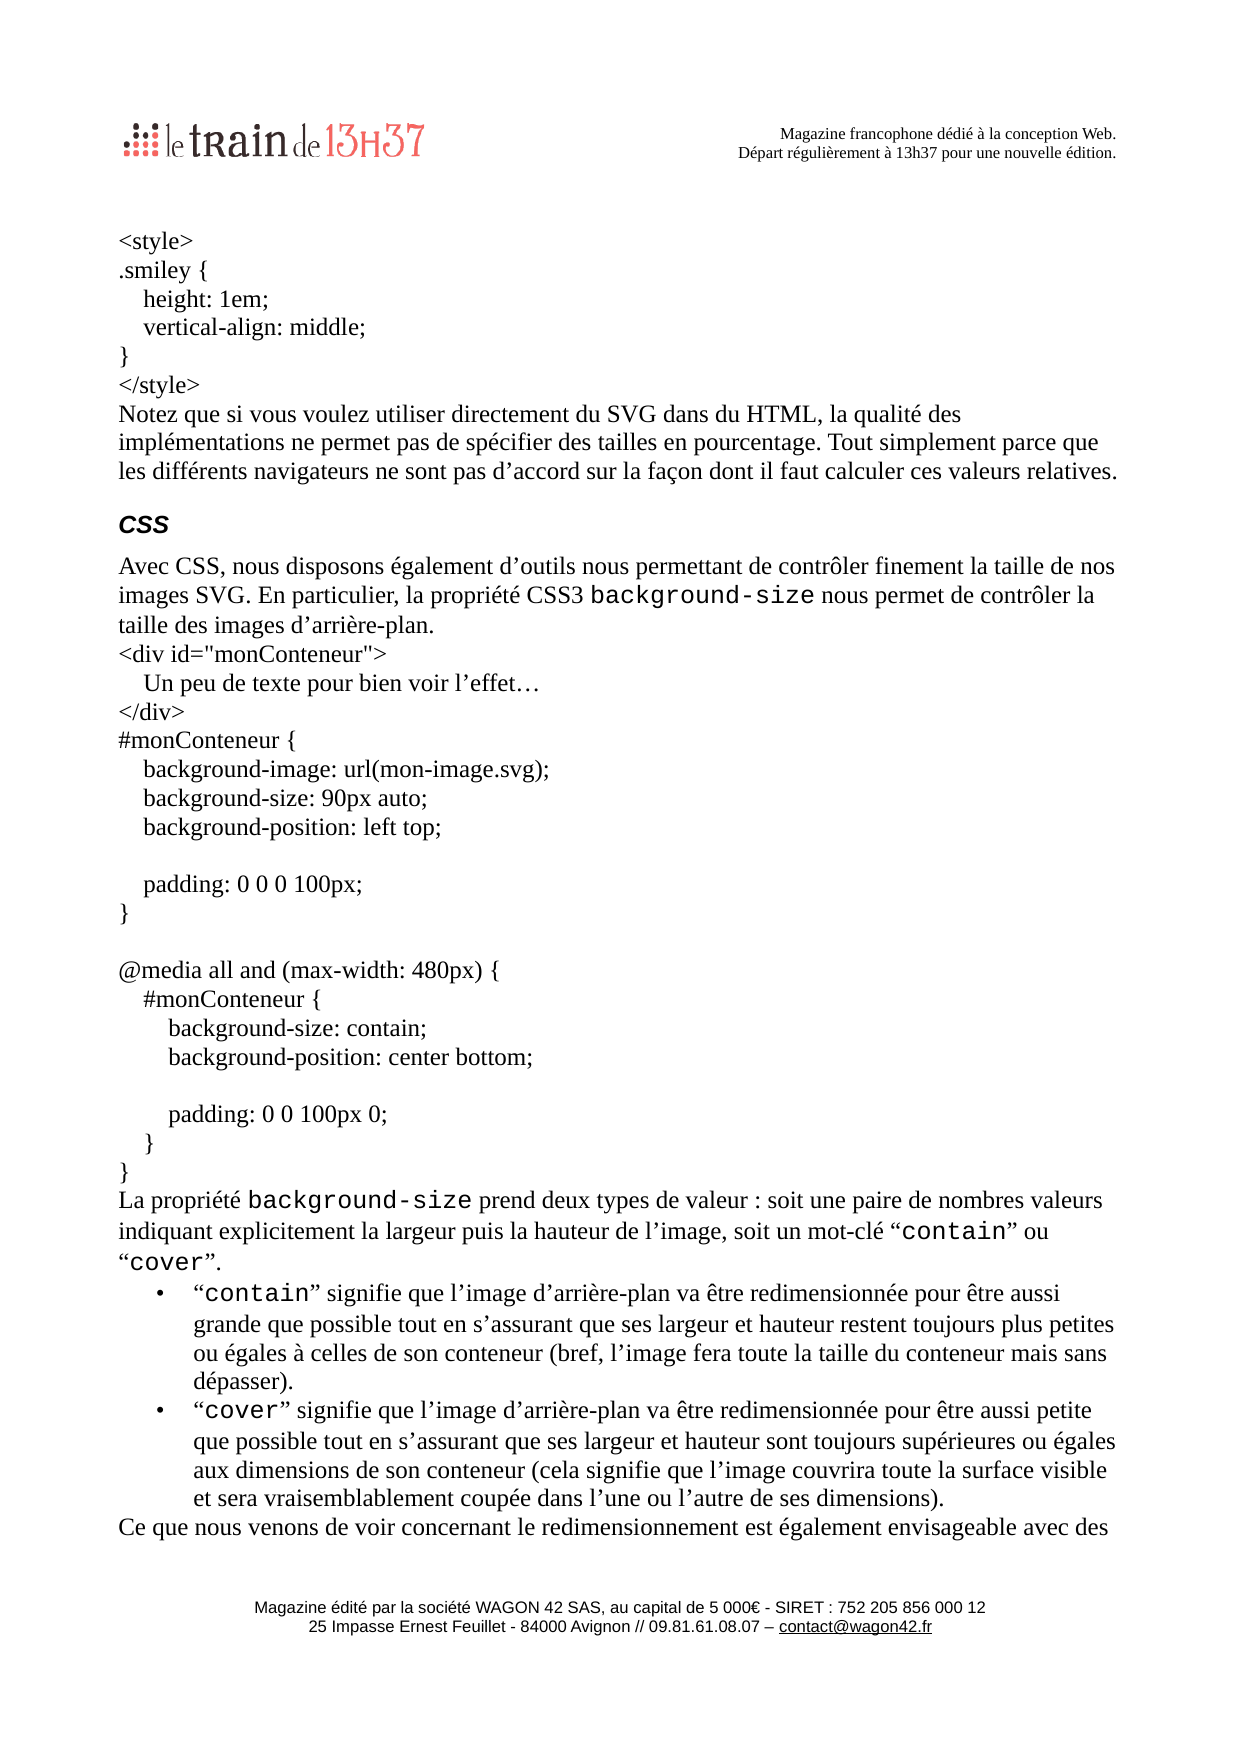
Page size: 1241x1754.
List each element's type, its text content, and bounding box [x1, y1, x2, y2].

text #monConteneur { [118, 984, 1122, 1013]
text #monConteneur { [118, 726, 1122, 754]
text } [118, 898, 1122, 927]
subtitle CSS [118, 510, 1122, 538]
list “contain” signifie que l’image d’arrière-plan va être redimensionnée pour être aussi grande que possible tout en s’assurant que ses largeur et hauteur restent toujours plus petites ou égales à celles de son conteneur (bref, l’image fera toute la taille du conteneur mais sans dépasser). [156, 1278, 1122, 1395]
text vertical-align: middle; [118, 312, 1122, 341]
text background-image: url(mon-image.svg); [118, 754, 1122, 783]
picture [123, 123, 425, 157]
text </div> [118, 697, 1122, 726]
text <div id="monConteneur"> [118, 639, 1122, 668]
text background-position: center bottom; [118, 1042, 1122, 1071]
text padding: 0 0 0 100px; [118, 869, 1122, 898]
text @media all and (max-width: 480px) { [118, 956, 1122, 984]
text background-size: contain; [118, 1013, 1122, 1042]
text } [118, 341, 1122, 370]
text Notez que si vous voulez utiliser directement du SVG dans du HTML, la qualité des implémentations ne permet pas de spécifier des tailles en pourcentage. Tout simplement parce que les différents navigateurs ne sont pas d’accord sur la façon dont il faut calculer ces valeurs relatives. [118, 399, 1122, 485]
text Avec CSS, nous disposons également d’outils nous permettant de contrôler finement la taille de nos images SVG. En particulier, la propriété CSS3 background-size nous permet de contrôler la taille des images d’arrière-plan. [118, 551, 1122, 639]
text Un peu de texte pour bien voir l’effet… [118, 668, 1122, 697]
list “cover” signifie que l’image d’arrière-plan va être redimensionnée pour être aussi petite que possible tout en s’assurant que ses largeur et hauteur sont toujours supérieures ou égales aux dimensions de son conteneur (cela signifie que l’image couvrira toute la surface visible et sera vraisemblablement coupée dans l’une ou l’autre de ses dimensions). [156, 1395, 1122, 1512]
text height: 1em; [118, 284, 1122, 312]
text Ce que nous venons de voir concernant le redimensionnement est également envisageable avec des [118, 1512, 1122, 1541]
text .smiley { [118, 255, 1122, 284]
text } [118, 1128, 1122, 1157]
text <style> [118, 226, 1122, 255]
text </style> [118, 370, 1122, 399]
text } [118, 1157, 1122, 1186]
text La propriété background-size prend deux types de valeur : soit une paire de nombres valeurs indiquant explicitement la largeur puis la hauteur de l’image, soit un mot-clé “contain” ou “cover”. [118, 1186, 1122, 1278]
text background-size: 90px auto; [118, 783, 1122, 812]
text background-position: left top; [118, 812, 1122, 841]
text padding: 0 0 100px 0; [118, 1099, 1122, 1128]
